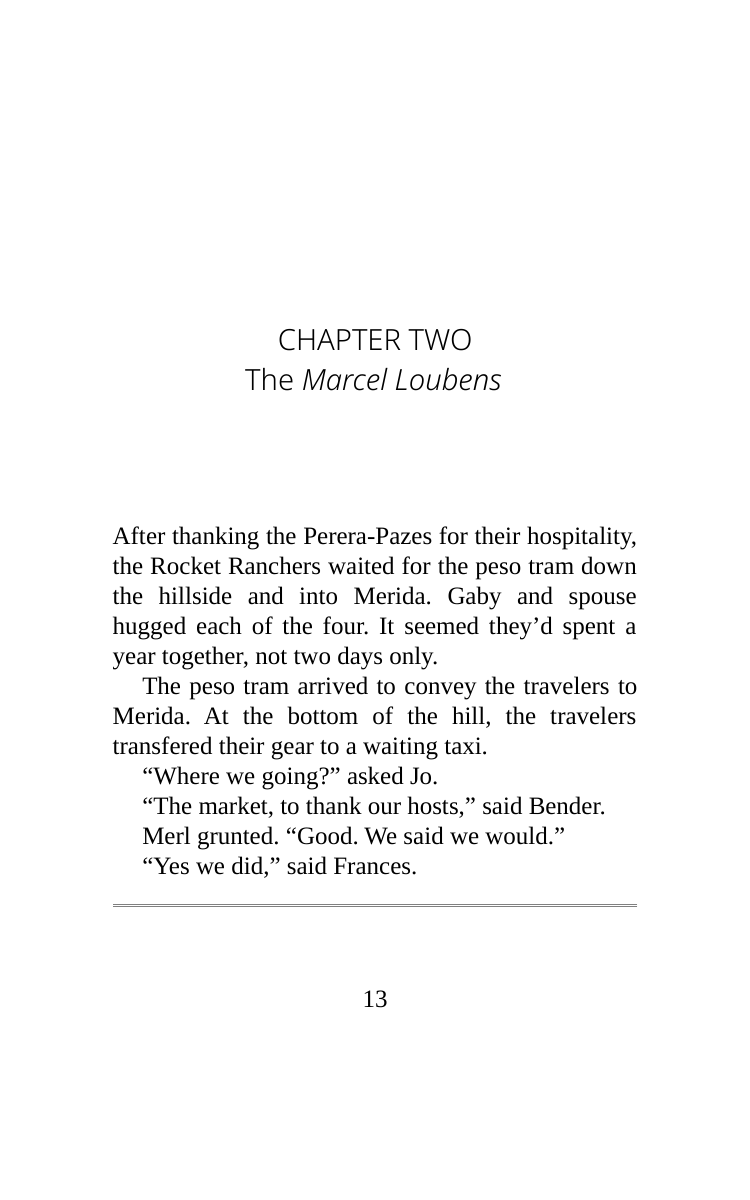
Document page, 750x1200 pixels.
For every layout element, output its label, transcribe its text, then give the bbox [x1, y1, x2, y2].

text “Yes we did,” said Frances. [112, 850, 637, 880]
text Merl grunted. “Good. We said we would.” [112, 820, 637, 850]
text “Where we going?” asked Jo. [112, 760, 637, 790]
subtitle CHAPTER TWO The Marcel Loubens [112, 319, 637, 399]
text The peso tram arrived to convey the travelers to Merida. At the bottom of the hill, the travelers transfered their gear to a waiting taxi. [112, 670, 637, 760]
text After thanking the Perera-Pazes for their hospitality, the Rocket Ranchers waited for the peso tram down the hillside and into Merida. Gaby and spouse hugged each of the four. It seemed they’d spent a year together, not two days only. [112, 520, 637, 670]
text “The market, to thank our hosts,” said Bender. [112, 790, 637, 820]
